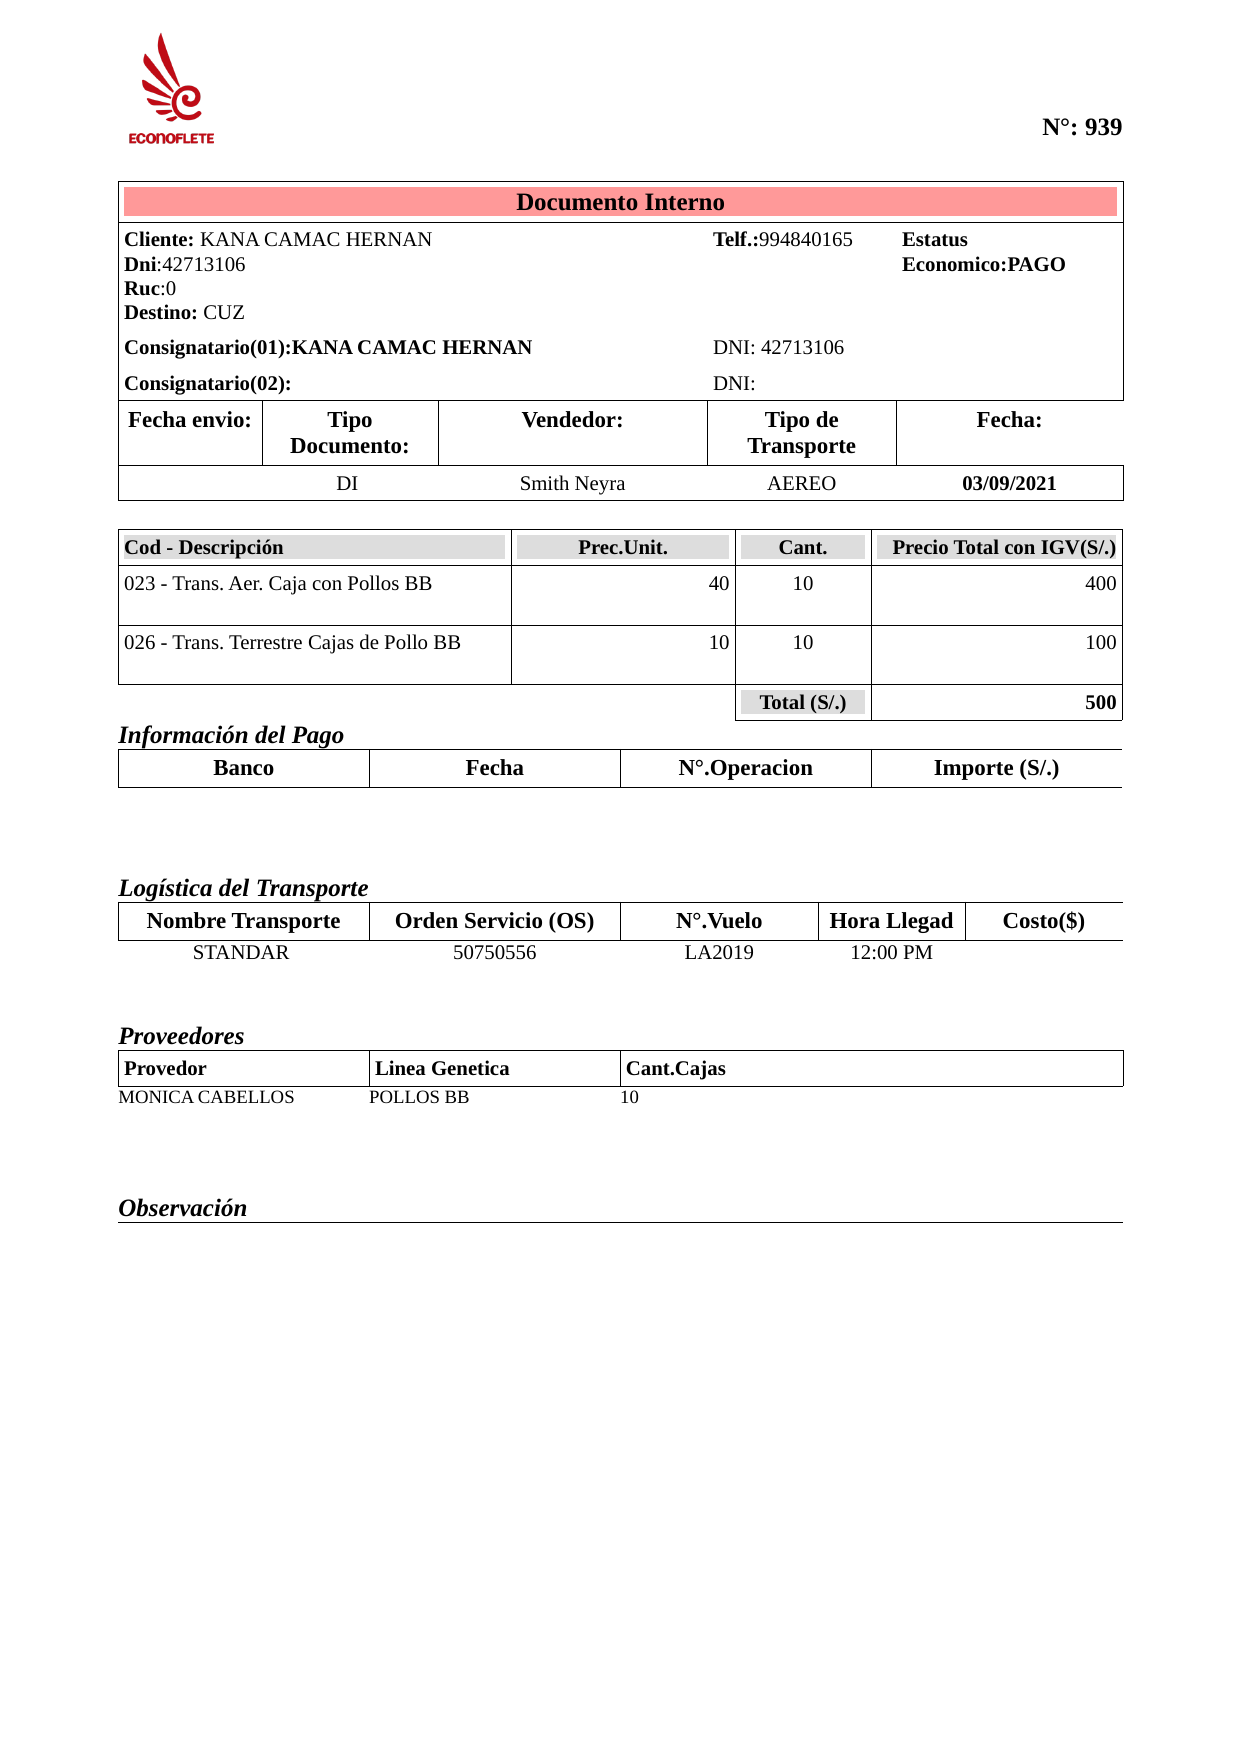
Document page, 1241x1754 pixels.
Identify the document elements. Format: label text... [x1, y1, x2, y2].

table_cell [369, 844, 620, 873]
table_header Cod - Descripción [119, 530, 511, 565]
table_cell 12:00 PM [818, 941, 965, 964]
table_cell [620, 964, 818, 992]
table_header Prec.Unit. [512, 530, 735, 565]
table_cell 026 - Trans. Terrestre Cajas de Pollo BB [119, 626, 511, 684]
table_cell [118, 1150, 369, 1172]
table_cell [965, 941, 1123, 964]
table_cell DNI: [707, 365, 1123, 400]
table_cell [818, 964, 965, 992]
table_cell Fecha: [897, 401, 1123, 465]
table_cell 10 [620, 1087, 1123, 1107]
table_header Banco [119, 750, 369, 787]
table_cell [511, 685, 735, 720]
table_cell [118, 993, 369, 1021]
table_cell Telf.:994840165 [707, 223, 896, 329]
table_cell Consignatario(01):KANA CAMAC HERNAN [119, 329, 707, 365]
table_cell [369, 993, 620, 1021]
table_cell [369, 1172, 620, 1193]
table_header Precio Total con IGV(S/.) [872, 530, 1122, 565]
text Proveedores [118, 1021, 1122, 1050]
table_cell 400 [872, 566, 1122, 624]
table_cell Tipo de Transporte [708, 401, 896, 465]
table_cell [620, 993, 818, 1021]
table_header Cant.Cajas [621, 1051, 1123, 1086]
table_cell DI [262, 466, 438, 500]
text Logística del Transporte [118, 873, 1122, 902]
table_header Fecha [370, 750, 620, 787]
table_cell Smith Neyra [438, 466, 707, 500]
table_header Nombre Transporte [119, 903, 369, 939]
table_cell [118, 1107, 369, 1129]
table_cell [118, 1172, 369, 1193]
table_cell [871, 815, 1122, 844]
table_cell POLLOS BB [369, 1087, 620, 1107]
table_cell [118, 1129, 369, 1150]
table_cell [620, 1107, 1123, 1129]
table_header Importe (S/.) [872, 750, 1122, 787]
table_cell [620, 1172, 1123, 1193]
table_cell 10 [512, 626, 735, 684]
table_cell [965, 964, 1123, 992]
table_cell [620, 1150, 1123, 1172]
table_cell [369, 964, 620, 992]
table_cell Vendedor: [439, 401, 707, 465]
table_cell Total (S/.) [736, 685, 871, 720]
table_header Provedor [119, 1051, 369, 1086]
table_cell 03/09/2021 [896, 466, 1123, 500]
table_cell Tipo Documento: [263, 401, 438, 465]
table_cell 10 [736, 626, 871, 684]
table_cell [818, 993, 965, 1021]
table_cell Fecha envio: [119, 401, 262, 465]
table_cell [118, 964, 369, 992]
table_cell 100 [872, 626, 1122, 684]
text Información del Pago [118, 720, 1122, 749]
table_cell AEREO [707, 466, 896, 500]
table_cell [119, 466, 262, 500]
table_header Linea Genetica [370, 1051, 620, 1086]
table_cell [620, 844, 871, 873]
table_cell 40 [512, 566, 735, 624]
table_header Hora Llegad [819, 903, 965, 939]
table_cell [620, 1129, 1123, 1150]
table_cell Consignatario(02): [119, 365, 707, 400]
table_cell Estatus Economico:PAGO [896, 223, 1123, 329]
table_cell 500 [872, 685, 1122, 720]
table_cell [369, 788, 620, 815]
table_header N°.Vuelo [621, 903, 818, 939]
table_cell [620, 815, 871, 844]
table_header Documento Interno [119, 182, 1123, 222]
table_cell 023 - Trans. Aer. Caja con Pollos BB [119, 566, 511, 624]
table_cell [118, 815, 369, 844]
table_cell [369, 1107, 620, 1129]
picture [118, 32, 225, 144]
table_cell [871, 844, 1122, 873]
table_cell LA2019 [620, 941, 818, 964]
table_cell [620, 788, 871, 815]
table_cell [965, 993, 1123, 1021]
table_cell [871, 788, 1122, 815]
table_cell MONICA CABELLOS [118, 1087, 369, 1107]
table_cell [118, 788, 369, 815]
table_cell [369, 815, 620, 844]
table_cell STANDAR [118, 941, 369, 964]
table_cell [118, 685, 511, 720]
table_header Orden Servicio (OS) [370, 903, 620, 939]
table_cell [369, 1150, 620, 1172]
table_header [118, 1223, 1123, 1246]
table_header Costo($) [966, 903, 1123, 939]
table_cell DNI: 42713106 [707, 329, 1123, 365]
table_cell [369, 1129, 620, 1150]
table_cell 10 [736, 566, 871, 624]
table_header Cant. [736, 530, 871, 565]
table_header N°.Operacion [621, 750, 871, 787]
table_cell 50750556 [369, 941, 620, 964]
table_cell Cliente: KANA CAMAC HERNAN Dni:42713106 Ruc:0 Destino: CUZ [119, 223, 707, 329]
text Observación [118, 1193, 1122, 1222]
table_cell [118, 844, 369, 873]
